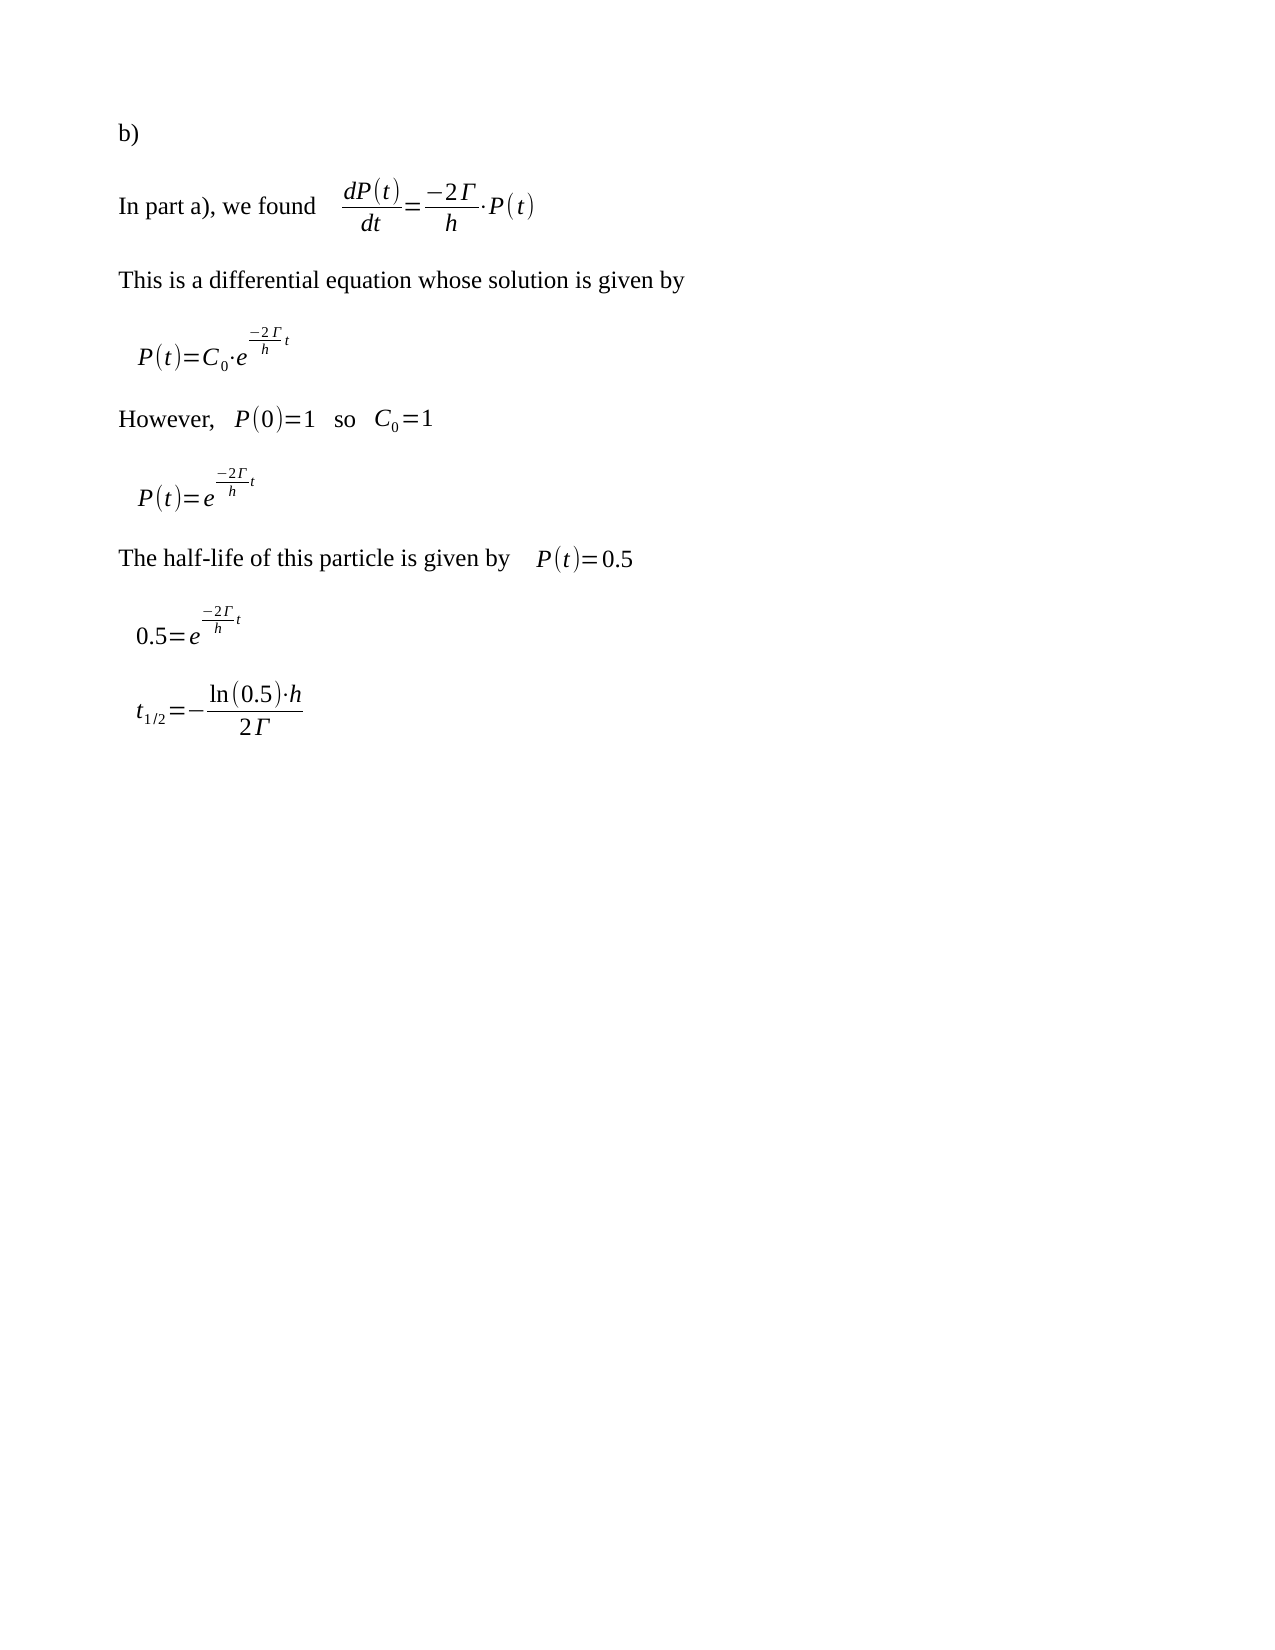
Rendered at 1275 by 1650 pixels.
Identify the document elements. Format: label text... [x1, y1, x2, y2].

text b) [118, 118, 1157, 147]
text However,so [118, 404, 1157, 436]
text The half-life of this particle is given by [118, 543, 1157, 574]
text This is a differential equation whose solution is given by [118, 266, 1157, 294]
text In part a), we found [118, 176, 1157, 237]
